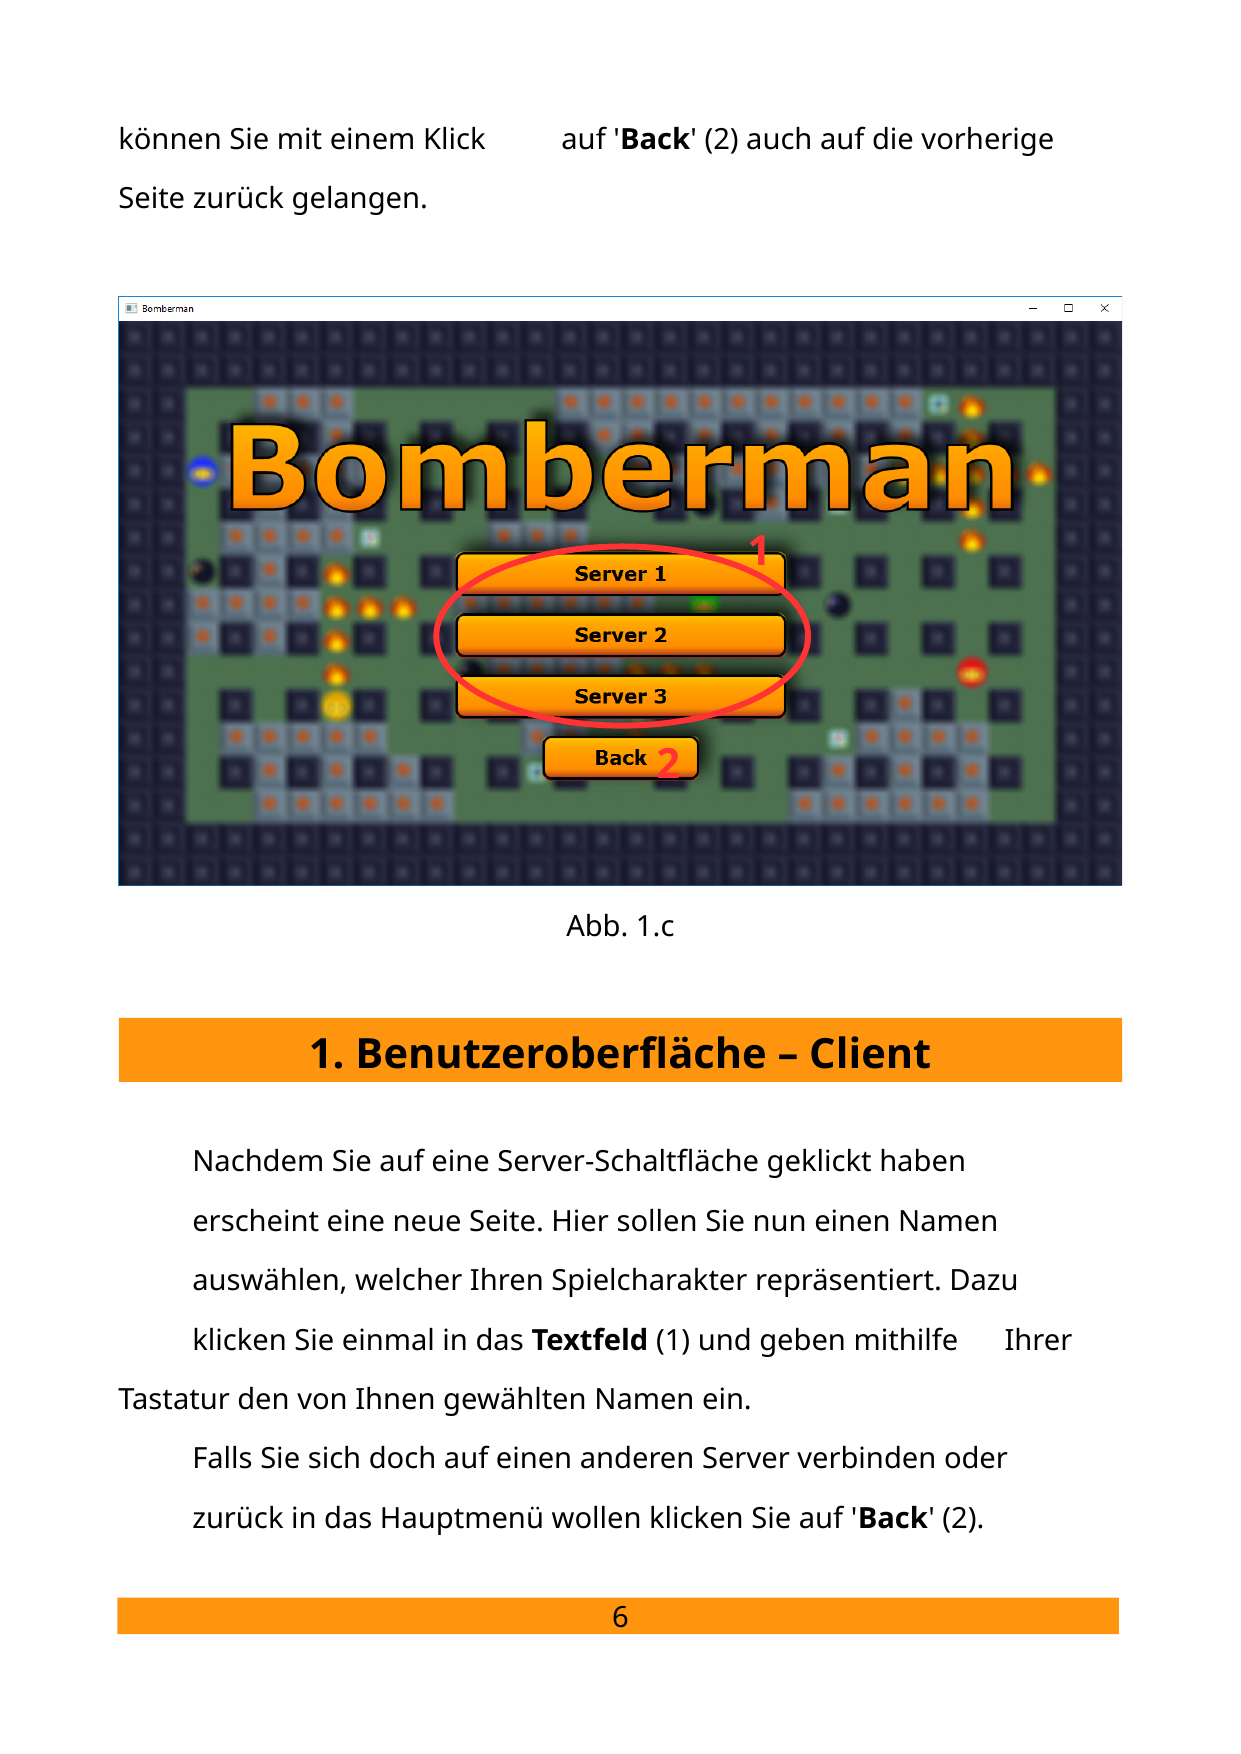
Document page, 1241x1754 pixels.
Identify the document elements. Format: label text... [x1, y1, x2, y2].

text Abb. 1.c [118, 886, 1122, 945]
text Nachdem Sie auf eine Server-Schaltfläche geklickt haben erscheint eine neue Seite. Hier sollen Sie nun einen Namen auswählen, welcher Ihren Spielcharakter repräsentiert. Dazu klicken Sie einmal in das Textfeld (1) und geben mithilfe Ihrer Tastatur den von Ihnen gewählten Namen ein. [118, 1140, 1122, 1418]
text können Sie mit einem Klick auf 'Back' (2) auch auf die vorherige Seite zurück gelangen. [118, 118, 1122, 217]
picture [118, 296, 1123, 886]
text Falls Sie sich doch auf einen anderen Server verbinden oder zurück in das Hauptmenü wollen klicken Sie auf 'Back' (2). [118, 1438, 1122, 1537]
